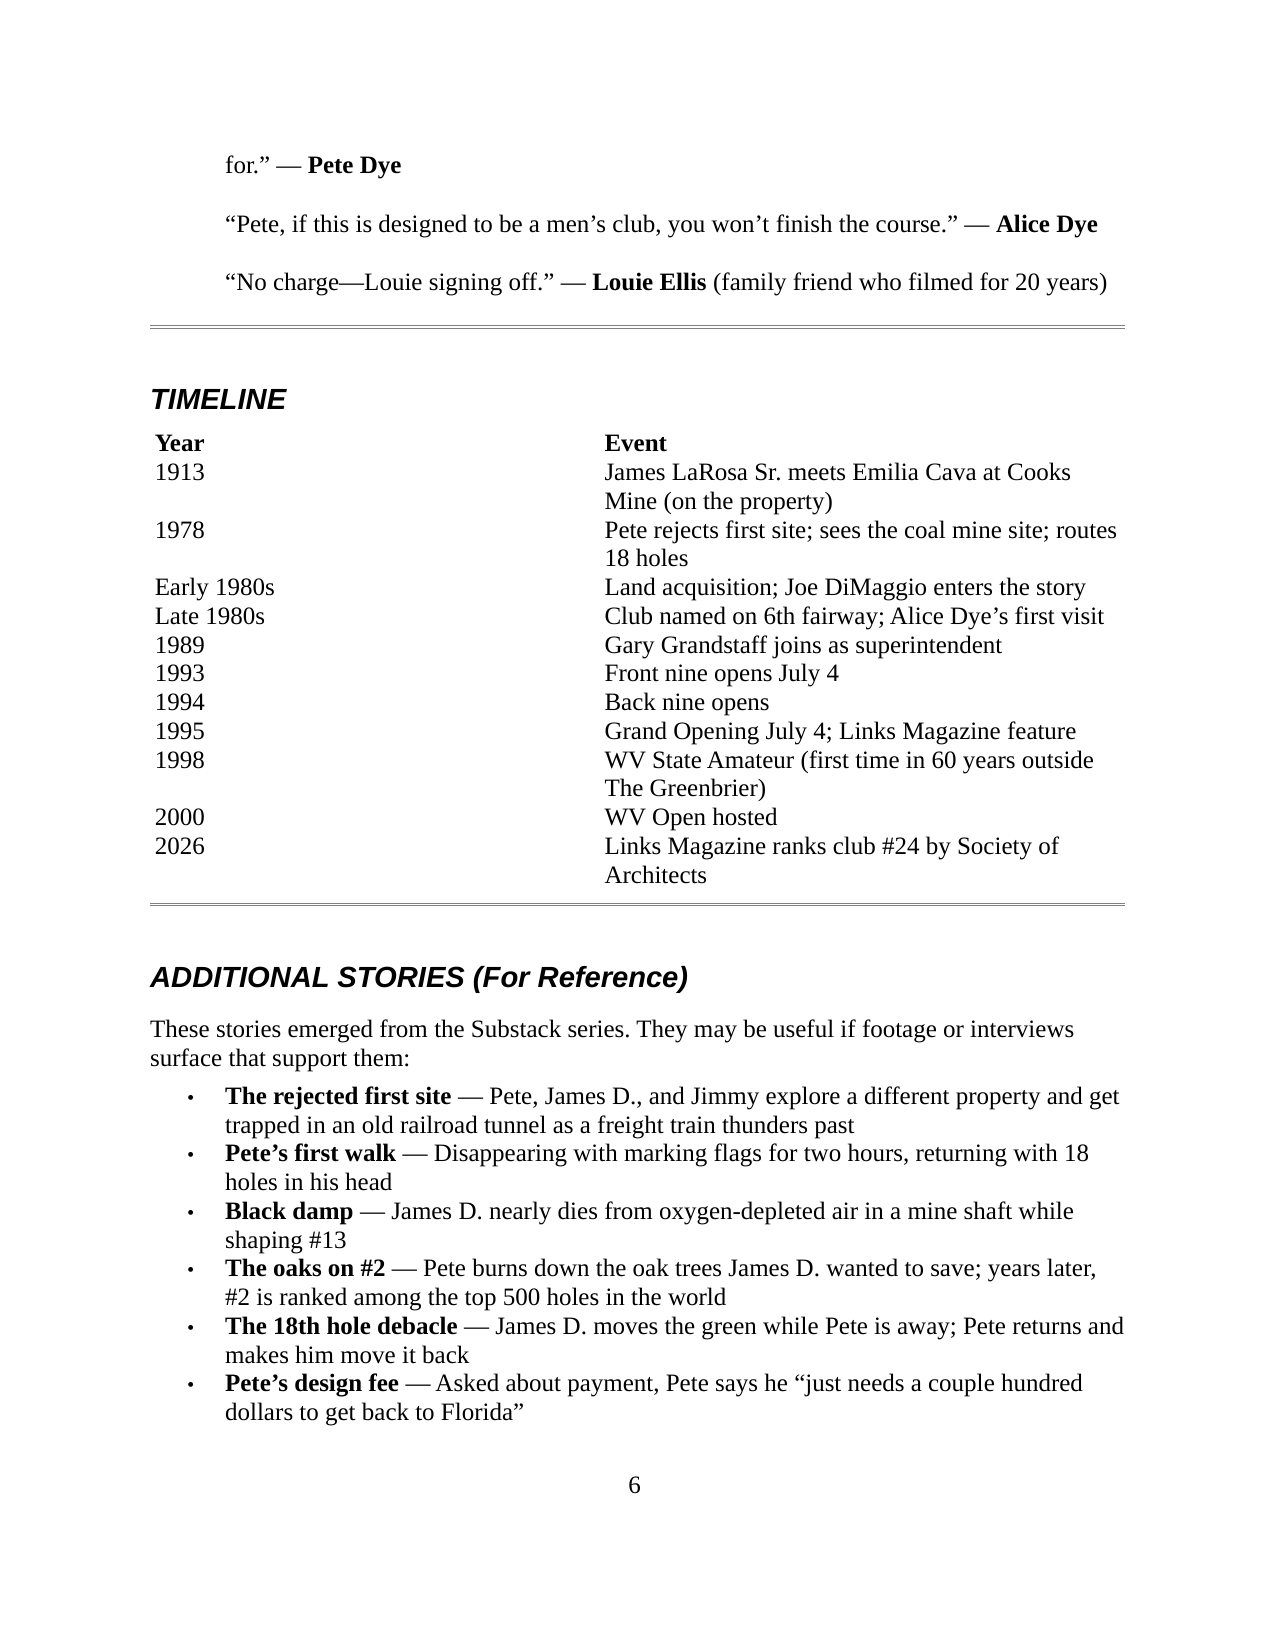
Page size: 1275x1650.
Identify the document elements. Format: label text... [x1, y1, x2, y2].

table_cell Land acquisition; Joe DiMaggio enters the story [600, 572, 1125, 601]
list Black damp — James D. nearly dies from oxygen-depleted air in a mine shaft while shaping #13 [187, 1196, 1125, 1253]
table_cell Early 1980s [150, 572, 600, 601]
table_cell 2026 [150, 831, 600, 888]
table_cell Late 1980s [150, 601, 600, 630]
table_cell 1978 [150, 515, 600, 572]
subtitle TIMELINE [150, 382, 1125, 416]
table_cell Links Magazine ranks club #24 by Society of Architects [600, 831, 1125, 888]
subtitle ADDITIONAL STORIES (For Reference) [150, 959, 1125, 993]
table_header Event [600, 429, 1125, 457]
table_cell Pete rejects first site; sees the coal mine site; routes 18 holes [600, 515, 1125, 572]
list Pete’s first walk — Disappearing with marking flags for two hours, returning with 18 holes in his head [187, 1138, 1125, 1196]
table_cell 1989 [150, 630, 600, 658]
table_cell Back nine opens [600, 687, 1125, 716]
list The rejected first site — Pete, James D., and Jimmy explore a different property and get trapped in an old railroad tunnel as a freight train thunders past [187, 1081, 1125, 1138]
table_cell Grand Opening July 4; Links Magazine feature [600, 716, 1125, 745]
table_cell Gary Grandstaff joins as superintendent [600, 630, 1125, 658]
table_cell 1998 [150, 745, 600, 802]
table_cell 1995 [150, 716, 600, 745]
table_cell Front nine opens July 4 [600, 659, 1125, 687]
table_cell 2000 [150, 802, 600, 831]
table_cell James LaRosa Sr. meets Emilia Cava at Cooks Mine (on the property) [600, 457, 1125, 515]
text These stories emerged from the Substack series. They may be useful if footage or interviews surface that support them: [150, 1014, 1125, 1072]
text “No charge—Louie signing off.” — Louie Ellis (family friend who filmed for 20 years) [225, 267, 1125, 296]
table_cell Club named on 6th fairway; Alice Dye’s first visit [600, 601, 1125, 630]
text “Pete, if this is designed to be a men’s club, you won’t finish the course.” — Alice Dye [225, 209, 1125, 237]
text for.” — Pete Dye [225, 150, 1125, 179]
table_cell WV Open hosted [600, 802, 1125, 831]
table_header Year [150, 429, 600, 457]
table_cell 1994 [150, 687, 600, 716]
table_cell WV State Amateur (first time in 60 years outside The Greenbrier) [600, 745, 1125, 802]
list The oaks on #2 — Pete burns down the oak trees James D. wanted to save; years later, #2 is ranked among the top 500 holes in the world [187, 1253, 1125, 1311]
list The 18th hole debacle — James D. moves the green while Pete is away; Pete returns and makes him move it back [187, 1311, 1125, 1368]
list Pete’s design fee — Asked about payment, Pete says he “just needs a couple hundred dollars to get back to Florida” [187, 1368, 1125, 1426]
table_cell 1913 [150, 457, 600, 515]
table_cell 1993 [150, 659, 600, 687]
